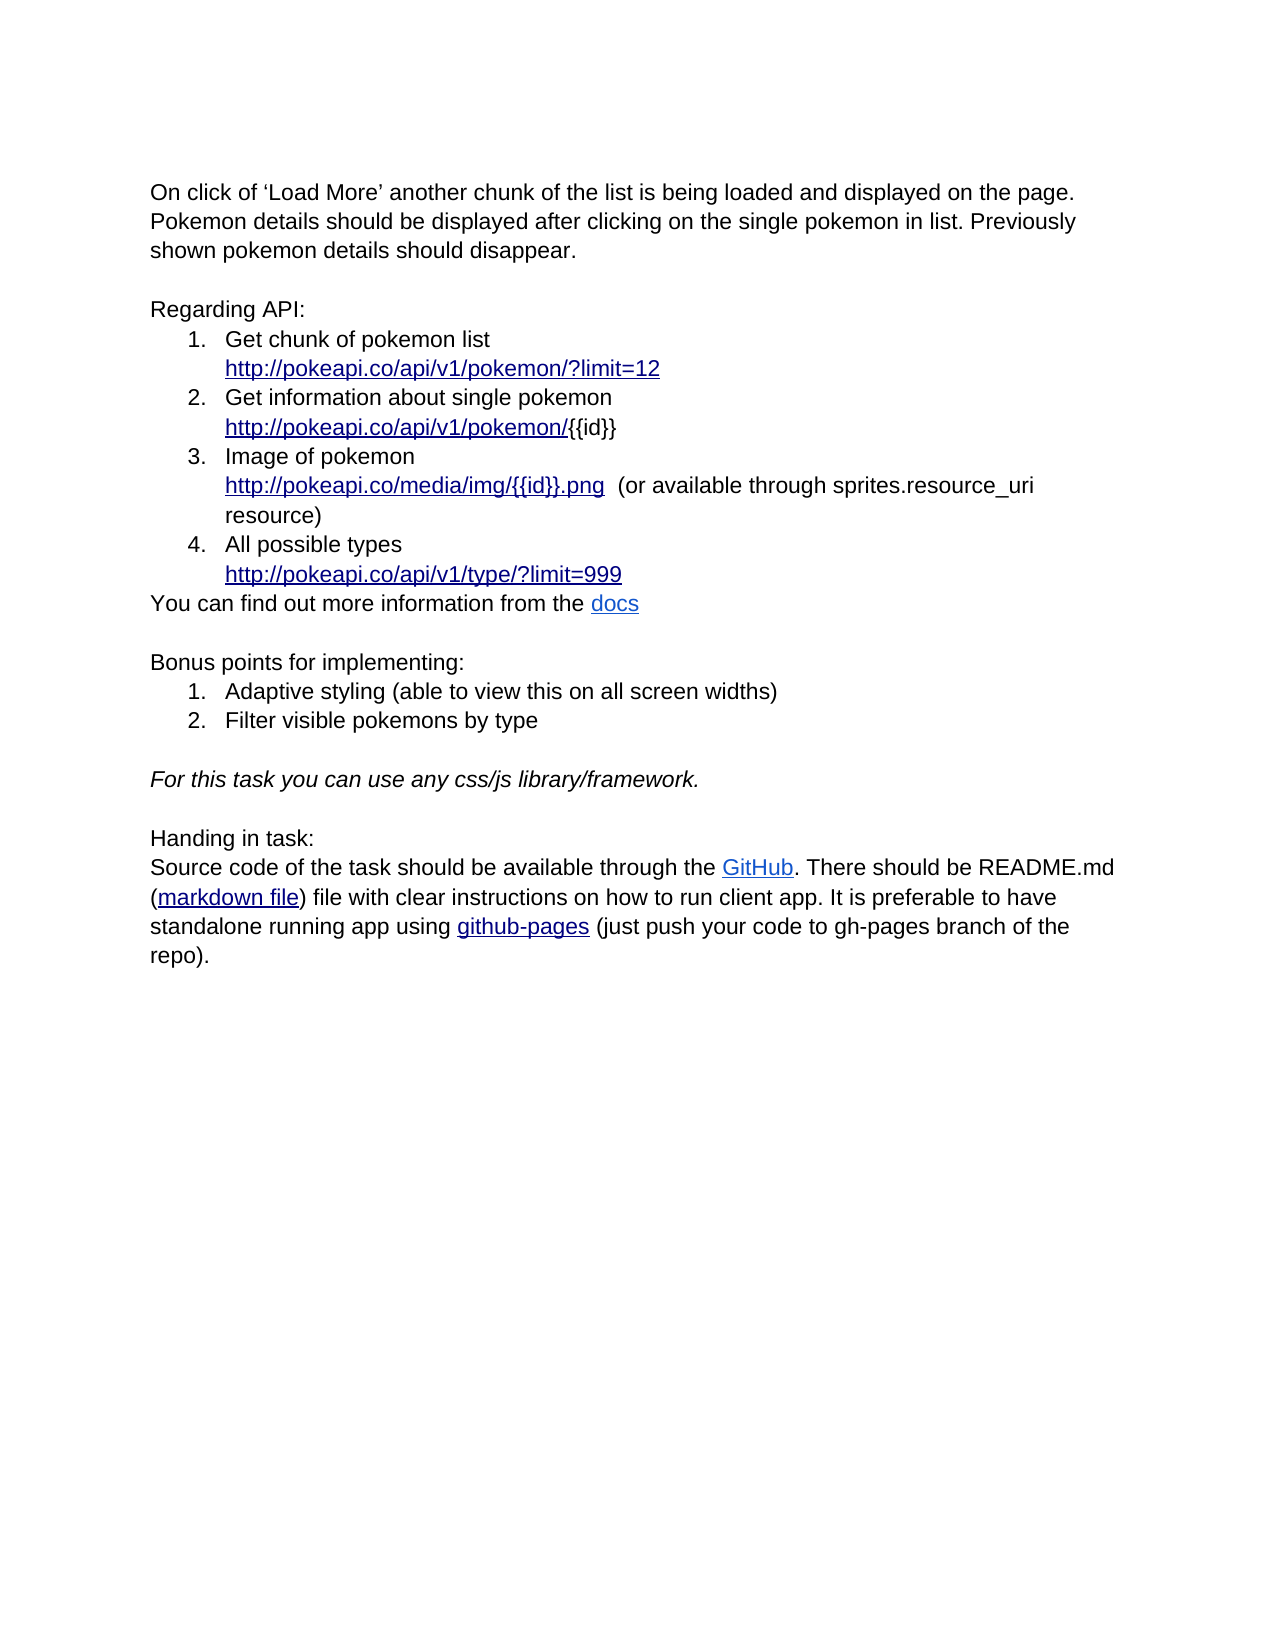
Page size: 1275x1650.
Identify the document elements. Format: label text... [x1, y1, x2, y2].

text Bonus points for implementing: [150, 649, 1125, 675]
text Regarding API: [150, 297, 1125, 322]
text On click of ‘Load More’ another chunk of the list is being loaded and displayed on the page. Pokemon details should be displayed after clicking on the single pokemon in list. Previously shown pokemon details should disappear. [150, 179, 1125, 264]
text You can find out more information from the docs [150, 591, 1125, 646]
list Adaptive styling (able to view this on all screen widths) [187, 679, 1125, 704]
list Get chunk of pokemon list http://pokeapi.co/api/v1/pokemon/?limit=12 [187, 326, 1125, 381]
text For this task you can use any css/js library/framework. [150, 767, 1125, 792]
list Get information about single pokemon http://pokeapi.co/api/v1/pokemon/{{id}} [187, 385, 1125, 440]
list Filter visible pokemons by type [187, 708, 1125, 734]
list Image of pokemon http://pokeapi.co/media/img/{{id}}.png (or available through sprites.resource_uri resource) [187, 444, 1125, 528]
list All possible types http://pokeapi.co/api/v1/type/?limit=999 [187, 532, 1125, 587]
text Handing in task: Source code of the task should be available through the GitHub. There should be README.md (markdown file) file with clear instructions on how to run client app. It is preferable to have standalone running app using github-pages (just push your code to gh-pages branch of the repo). [150, 826, 1125, 969]
